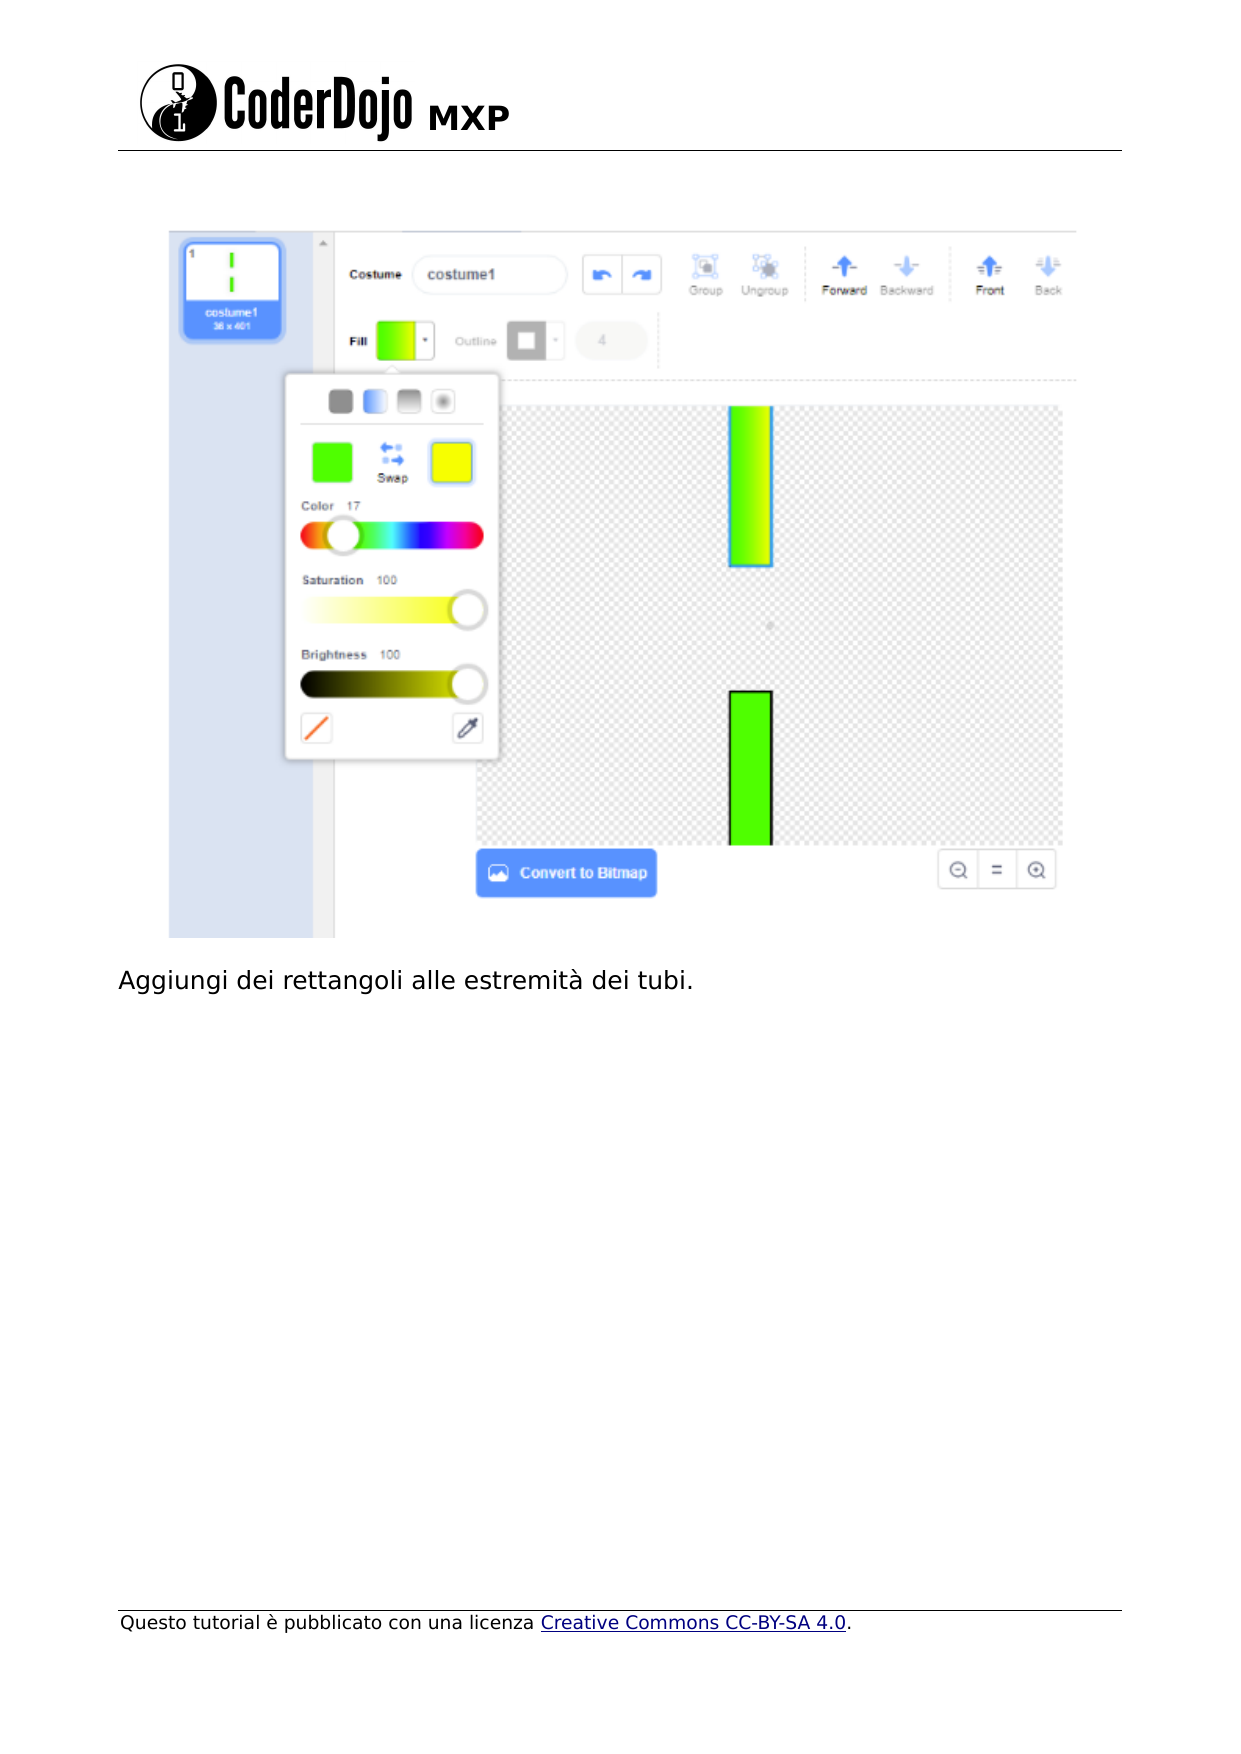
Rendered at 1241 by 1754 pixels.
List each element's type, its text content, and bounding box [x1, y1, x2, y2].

text Aggiungi dei rettangoli alle estremità dei tubi. [118, 180, 1122, 995]
picture [163, 203, 1077, 938]
picture [137, 61, 415, 144]
